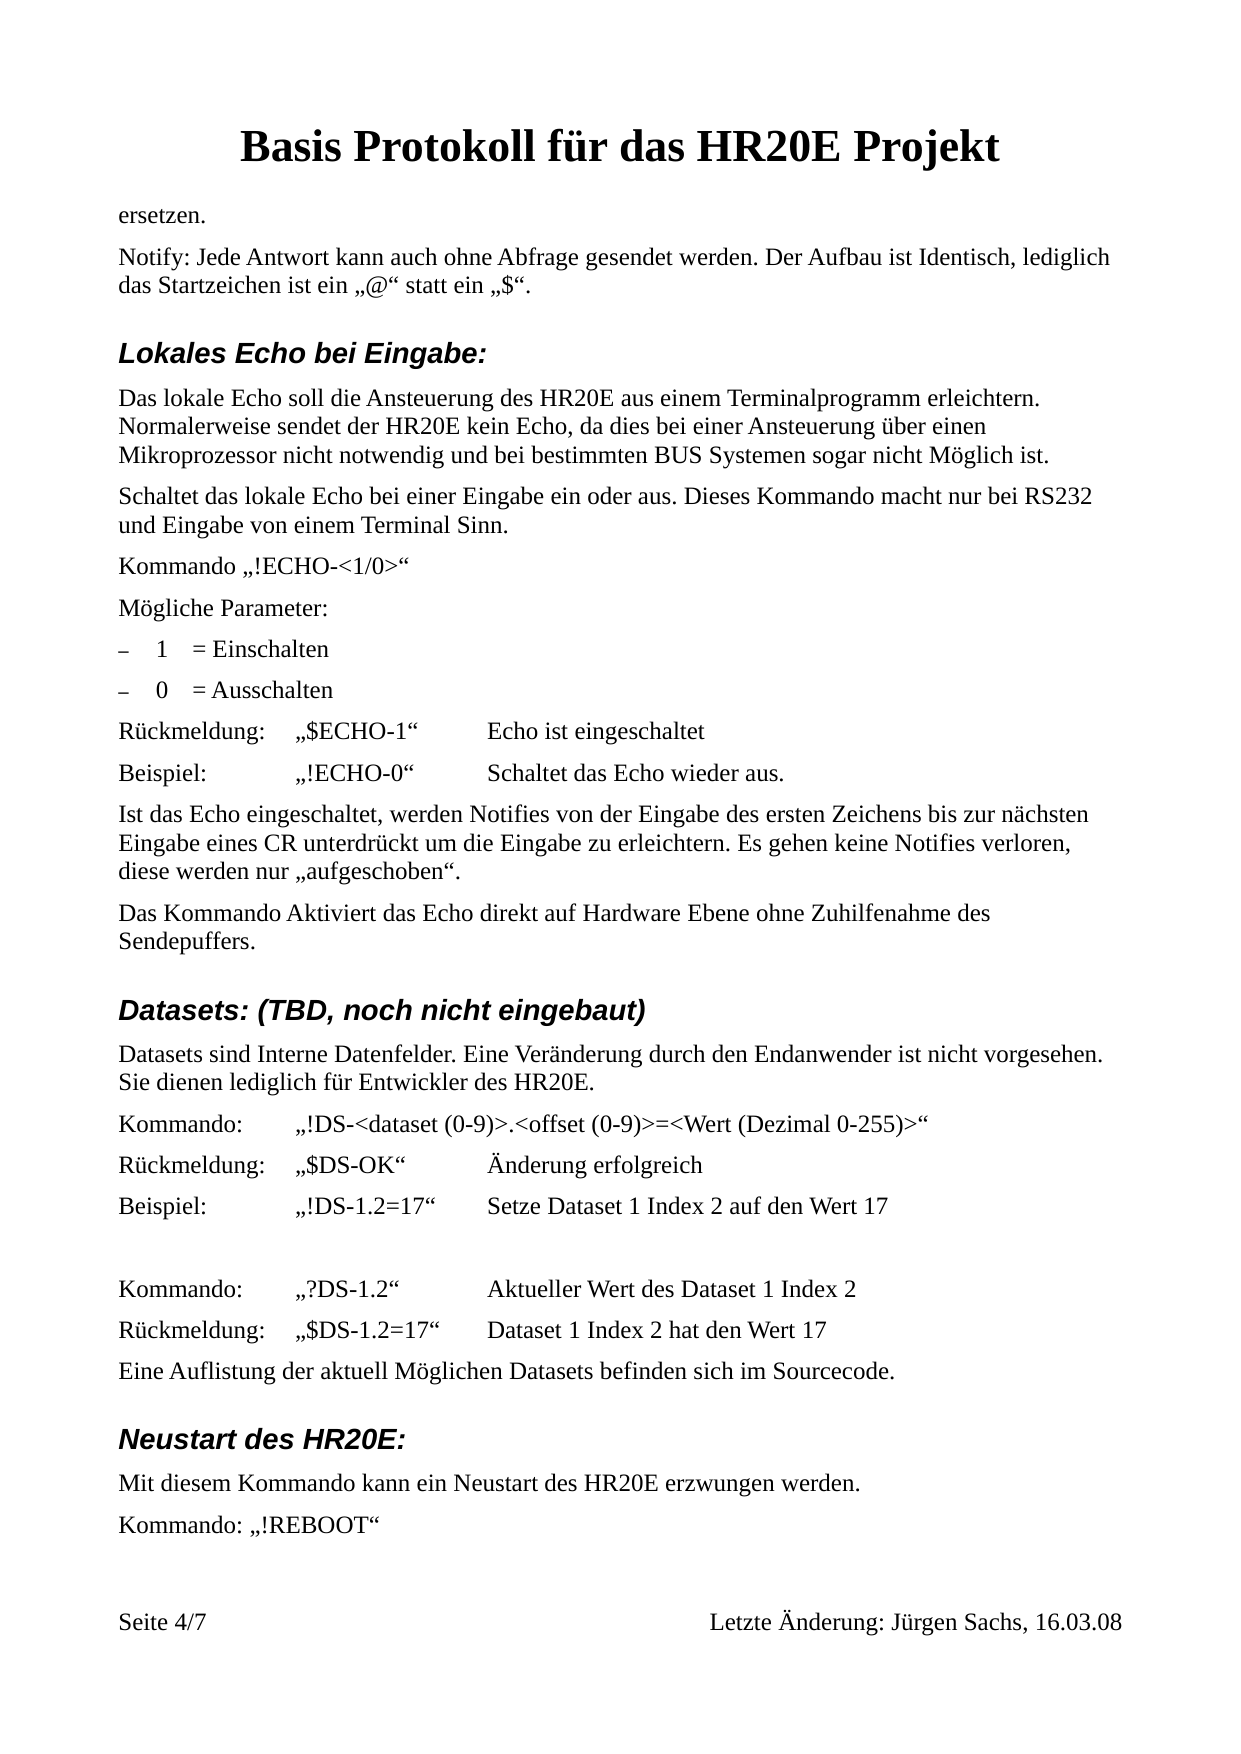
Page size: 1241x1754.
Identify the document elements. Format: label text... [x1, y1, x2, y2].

text Das Kommando Aktiviert das Echo direkt auf Hardware Ebene ohne Zuhilfenahme des Sendepuffers. [118, 898, 1122, 955]
text Rückmeldung: „$DS-1.2=17“ Dataset 1 Index 2 hat den Wert 17 [118, 1315, 1122, 1344]
text Kommando: „!DS-<dataset (0-9)>.<offset (0-9)>=<Wert (Dezimal 0-255)>“ [118, 1109, 1122, 1137]
text Beispiel: „!DS-1.2=17“ Setze Dataset 1 Index 2 auf den Wert 17 [118, 1191, 1122, 1220]
text Rückmeldung: „$ECHO-1“ Echo ist eingeschaltet [118, 716, 1122, 745]
subtitle Datasets: (TBD, noch nicht eingebaut) [118, 993, 1122, 1026]
text ersetzen. [118, 200, 1122, 229]
text Mögliche Parameter: [118, 593, 1122, 621]
subtitle Neustart des HR20E: [118, 1422, 1122, 1456]
text Kommando „!ECHO-<1/0>“ [118, 551, 1122, 580]
text Notify: Jede Antwort kann auch ohne Abfrage gesendet werden. Der Aufbau ist Identisch, lediglich das Startzeichen ist ein „@“ statt ein „$“. [118, 242, 1122, 299]
list 1 = Einschalten [118, 634, 1122, 663]
text Ist das Echo eingeschaltet, werden Notifies von der Eingabe des ersten Zeichens bis zur nächsten Eingabe eines CR unterdrückt um die Eingabe zu erleichtern. Es gehen keine Notifies verloren, diese werden nur „aufgeschoben“. [118, 799, 1122, 885]
text Mit diesem Kommando kann ein Neustart des HR20E erzwungen werden. [118, 1468, 1122, 1497]
subtitle Lokales Echo bei Eingabe: [118, 337, 1122, 370]
text Kommando: „!REBOOT“ [118, 1510, 1122, 1538]
list 0 = Ausschalten [118, 675, 1122, 704]
text Beispiel: „!ECHO-0“ Schaltet das Echo wieder aus. [118, 758, 1122, 786]
text Eine Auflistung der aktuell Möglichen Datasets befinden sich im Sourcecode. [118, 1356, 1122, 1385]
text Kommando: „?DS-1.2“ Aktueller Wert des Dataset 1 Index 2 [118, 1274, 1122, 1302]
text Datasets sind Interne Datenfelder. Eine Veränderung durch den Endanwender ist nicht vorgesehen. Sie dienen lediglich für Entwickler des HR20E. [118, 1039, 1122, 1096]
text Das lokale Echo soll die Ansteuerung des HR20E aus einem Terminalprogramm erleichtern. Normalerweise sendet der HR20E kein Echo, da dies bei einer Ansteuerung über einen Mikroprozessor nicht notwendig und bei bestimmten BUS Systemen sogar nicht Möglich ist. [118, 383, 1122, 469]
text Schaltet das lokale Echo bei einer Eingabe ein oder aus. Dieses Kommando macht nur bei RS232 und Eingabe von einem Terminal Sinn. [118, 481, 1122, 539]
text Rückmeldung: „$DS-OK“ Änderung erfolgreich [118, 1150, 1122, 1179]
